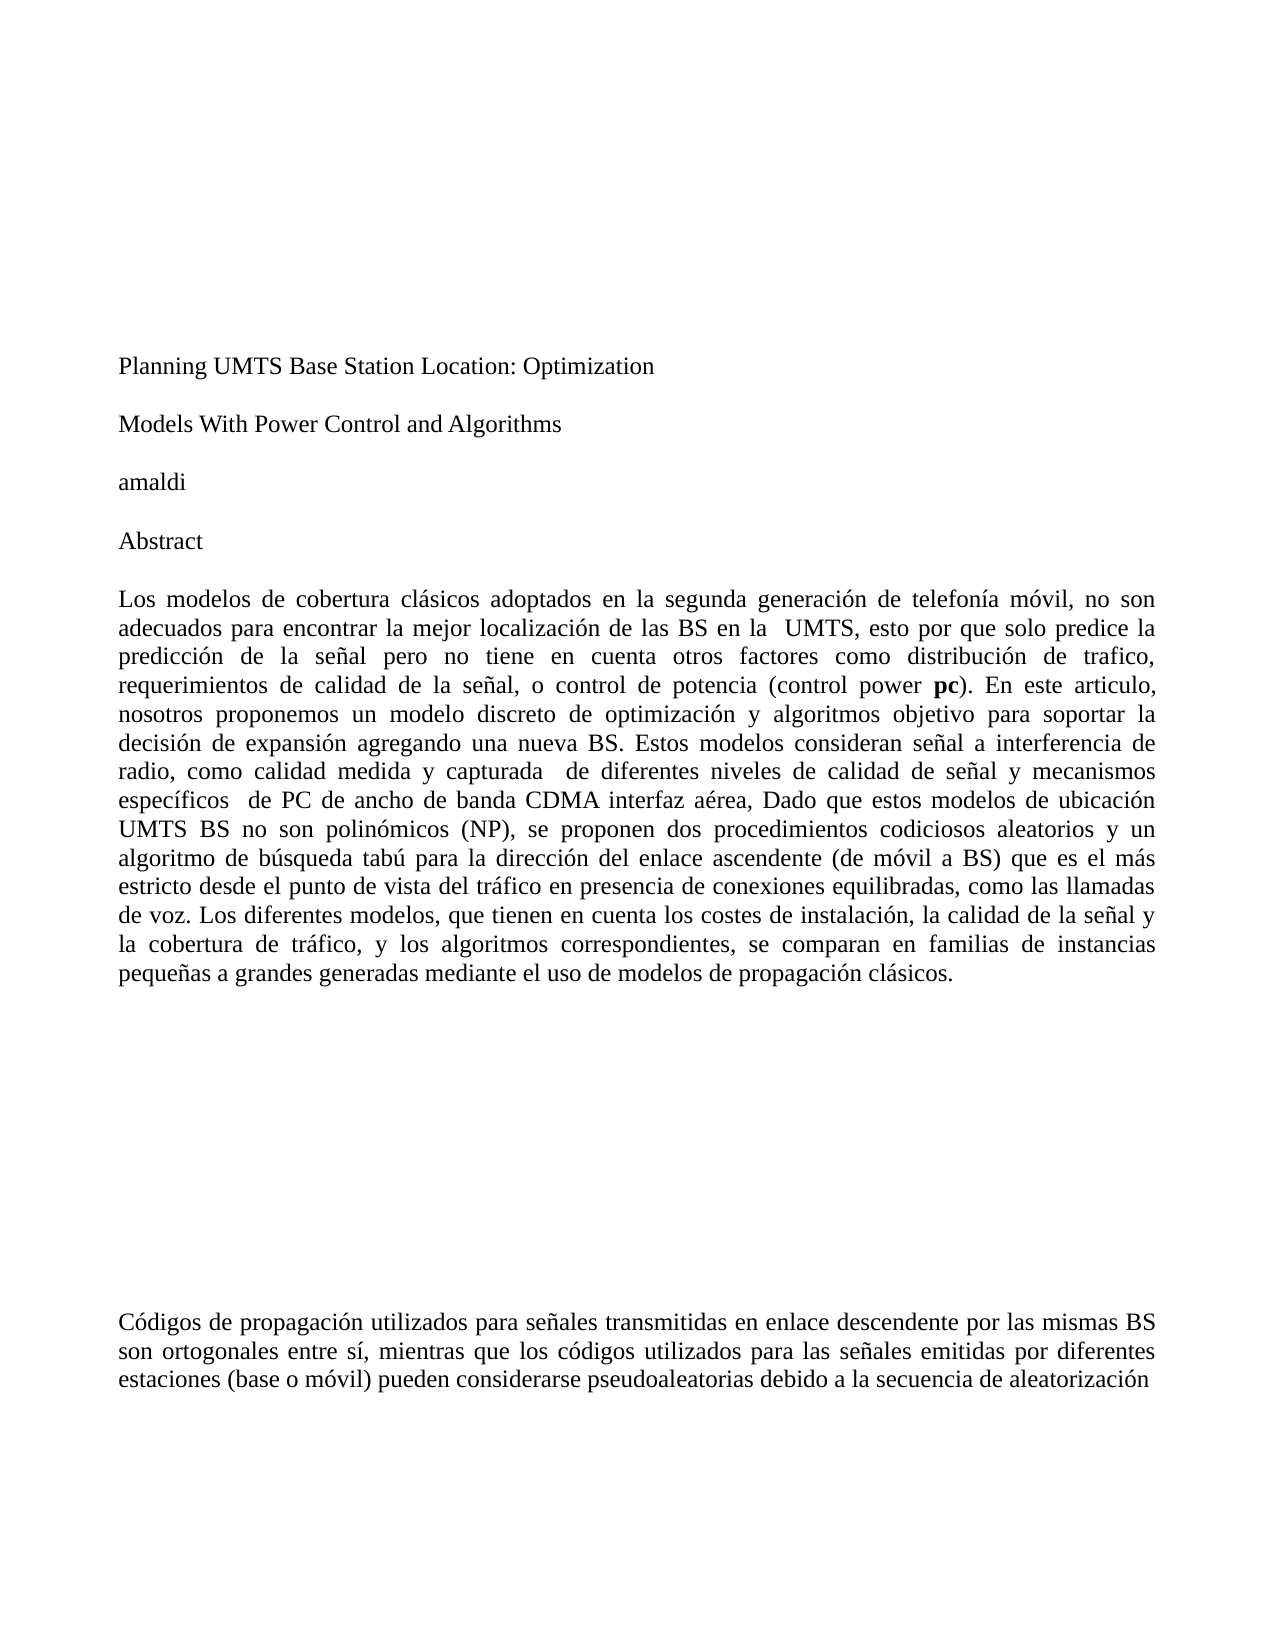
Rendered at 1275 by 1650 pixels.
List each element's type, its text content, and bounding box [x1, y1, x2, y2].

text Abstract [118, 526, 1157, 554]
text amaldi [118, 467, 1157, 496]
text Los modelos de cobertura clásicos adoptados en la segunda generación de telefonía móvil, no son adecuados para encontrar la mejor localización de las BS en la UMTS, esto por que solo predice la predicción de la señal pero no tiene en cuenta otros factores como distribución de trafico, requerimientos de calidad de la señal, o control de potencia (control power pc). En este articulo, nosotros proponemos un modelo discreto de optimización y algoritmos objetivo para soportar la decisión de expansión agregando una nueva BS. Estos modelos consideran señal a interferencia de radio, como calidad medida y capturada de diferentes niveles de calidad de señal y mecanismos específicos de PC de ancho de banda CDMA interfaz aérea, Dado que estos modelos de ubicación UMTS BS no son polinómicos (NP), se proponen dos procedimientos codiciosos aleatorios y un algoritmo de búsqueda tabú para la dirección del enlace ascendente (de móvil a BS) que es el más estricto desde el punto de vista del tráfico en presencia de conexiones equilibradas, como las llamadas de voz. Los diferentes modelos, que tienen en cuenta los costes de instalación, la calidad de la señal y la cobertura de tráfico, y los algoritmos correspondientes, se comparan en familias de instancias pequeñas a grandes generadas mediante el uso de modelos de propagación clásicos. [118, 584, 1157, 986]
text Códigos de propagación utilizados para señales transmitidas en enlace descendente por las mismas BS son ortogonales entre sí, mientras que los códigos utilizados para las señales emitidas por diferentes estaciones (base o móvil) pueden considerarse pseudoaleatorias debido a la secuencia de aleatorización [118, 1307, 1157, 1393]
text Models With Power Control and Algorithms [118, 409, 1157, 438]
text Planning UMTS Base Station Location: Optimization [118, 351, 1157, 380]
